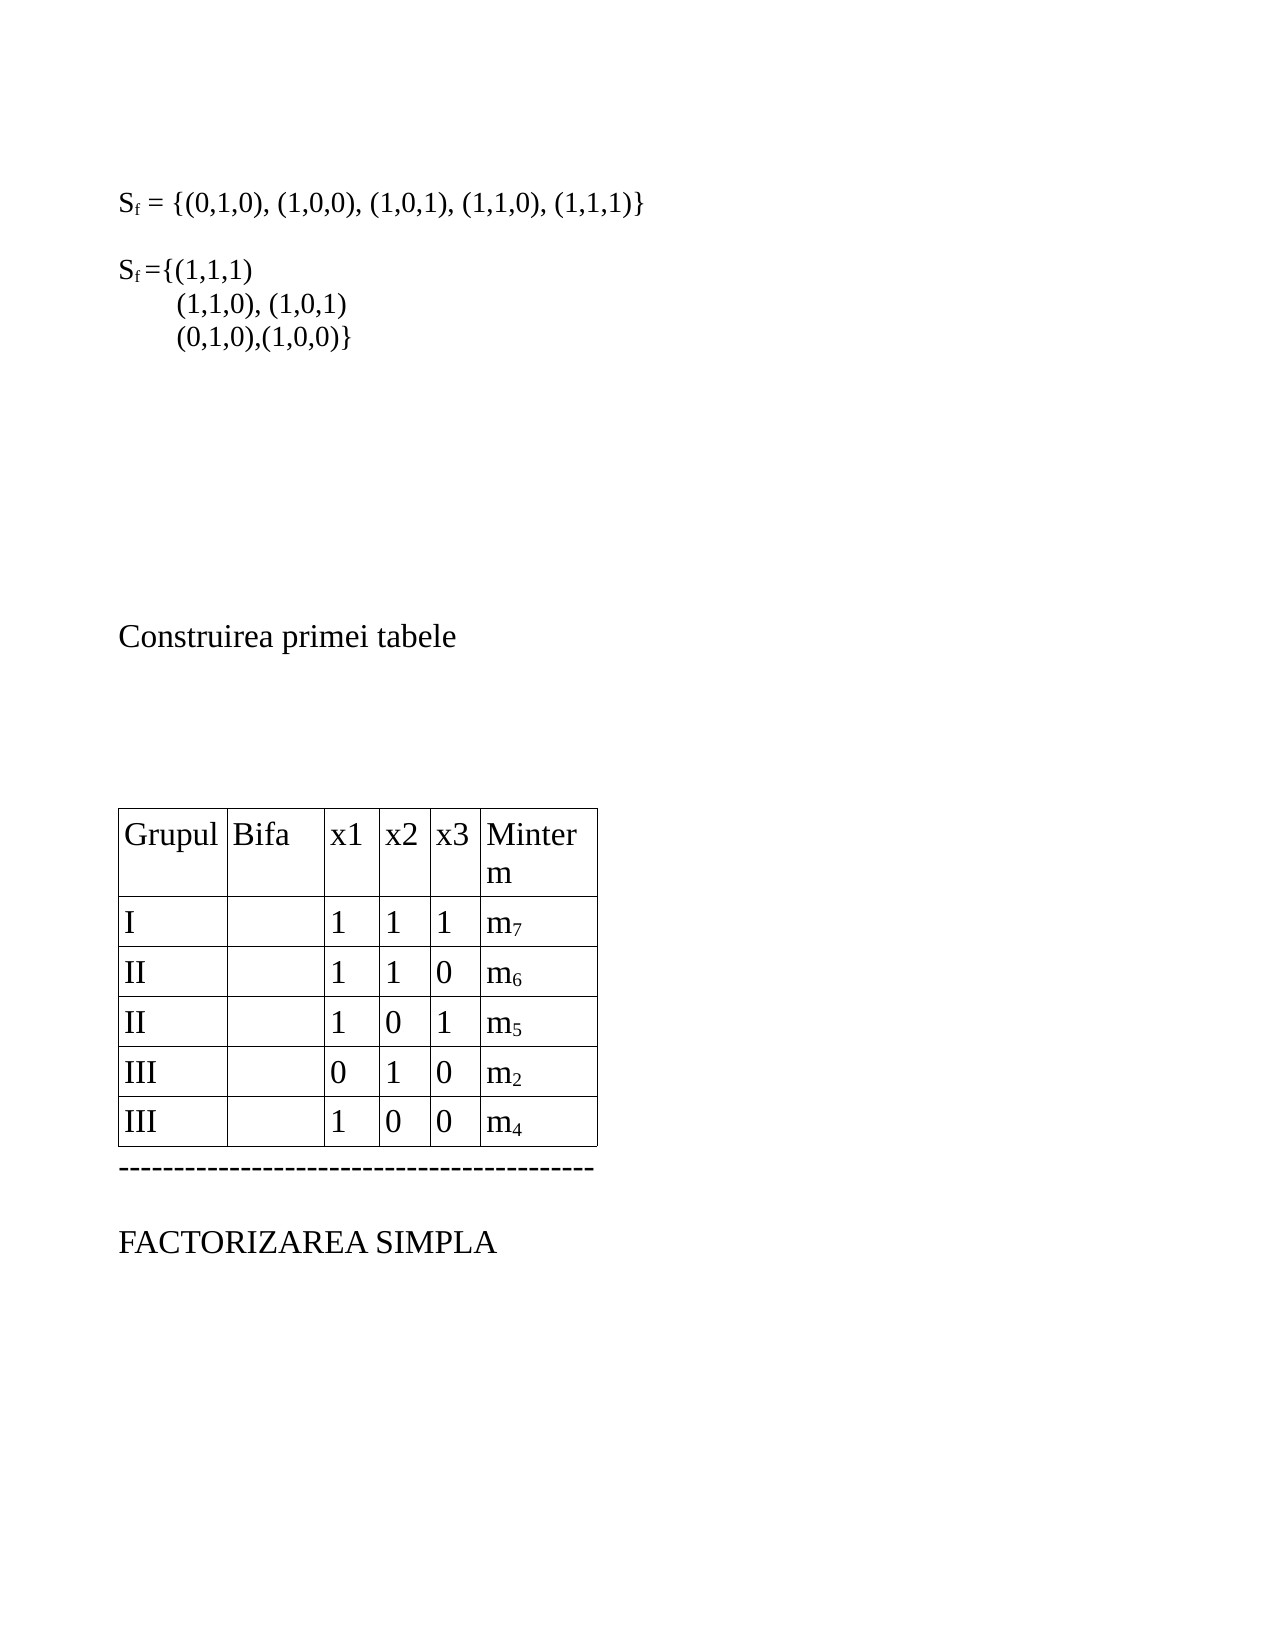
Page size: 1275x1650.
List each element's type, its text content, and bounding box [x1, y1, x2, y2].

table_header Minterm [481, 809, 597, 896]
table_cell m2 [481, 1047, 597, 1096]
table_header Grupul [119, 809, 227, 896]
text FACTORIZAREA SIMPLA [118, 1223, 1157, 1261]
table_cell 1 [325, 997, 379, 1046]
table_cell 0 [431, 1047, 480, 1096]
text (1,1,0), (1,0,1) [118, 286, 1157, 319]
table_cell m4 [481, 1097, 597, 1146]
table_cell 0 [431, 1097, 480, 1146]
table_cell [228, 997, 324, 1046]
table_cell 1 [325, 1097, 379, 1146]
table_cell m7 [481, 897, 597, 946]
table_header Bifa [228, 809, 324, 896]
table_cell 0 [380, 1097, 430, 1146]
table_header x2 [380, 809, 430, 896]
table_cell 1 [431, 997, 480, 1046]
table_cell II [119, 947, 227, 996]
table_cell [228, 1097, 324, 1146]
table_cell III [119, 1097, 227, 1146]
table_cell 0 [325, 1047, 379, 1096]
table_cell I [119, 897, 227, 946]
table_cell III [119, 1047, 227, 1096]
table_cell 1 [325, 897, 379, 946]
table_cell [228, 947, 324, 996]
table_cell 1 [380, 1047, 430, 1096]
text ------------------------------------------- [118, 1146, 1157, 1184]
table_cell 1 [380, 947, 430, 996]
text Sf = {(0,1,0), (1,0,0), (1,0,1), (1,1,0), (1,1,1)} [118, 185, 1157, 219]
table_cell [228, 897, 324, 946]
table_cell m6 [481, 947, 597, 996]
text Sf ={(1,1,1) [118, 252, 1157, 286]
table_cell [228, 1047, 324, 1096]
text (0,1,0),(1,0,0)} [118, 319, 1157, 353]
table_cell II [119, 997, 227, 1046]
table_cell 0 [380, 997, 430, 1046]
table_cell 0 [431, 947, 480, 996]
table_cell 1 [431, 897, 480, 946]
text Construirea primei tabele [118, 616, 1157, 655]
table_cell m5 [481, 997, 597, 1046]
table_header x3 [431, 809, 480, 896]
table_header x1 [325, 809, 379, 896]
table_cell 1 [380, 897, 430, 946]
table_cell 1 [325, 947, 379, 996]
